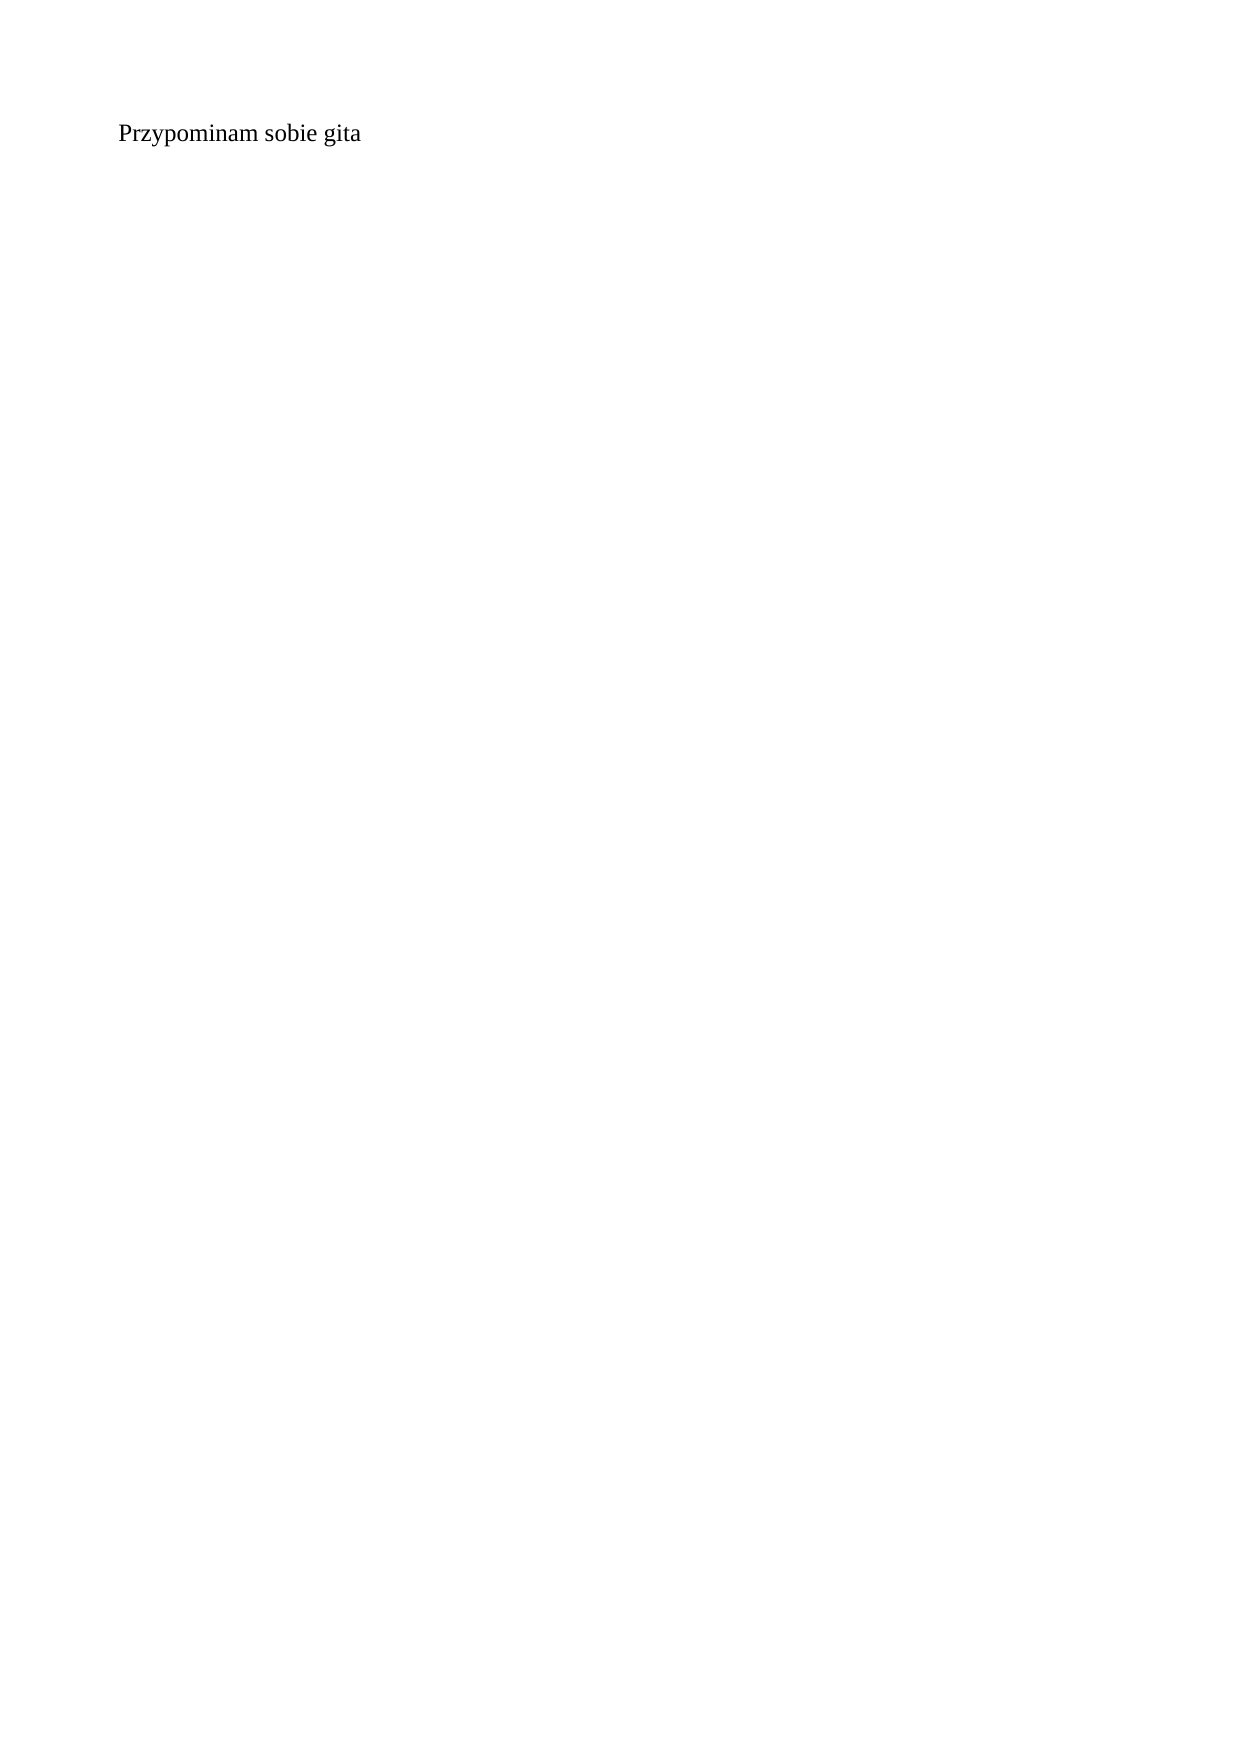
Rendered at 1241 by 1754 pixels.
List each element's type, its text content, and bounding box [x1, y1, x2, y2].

text Przypominam sobie gita [118, 118, 1122, 147]
